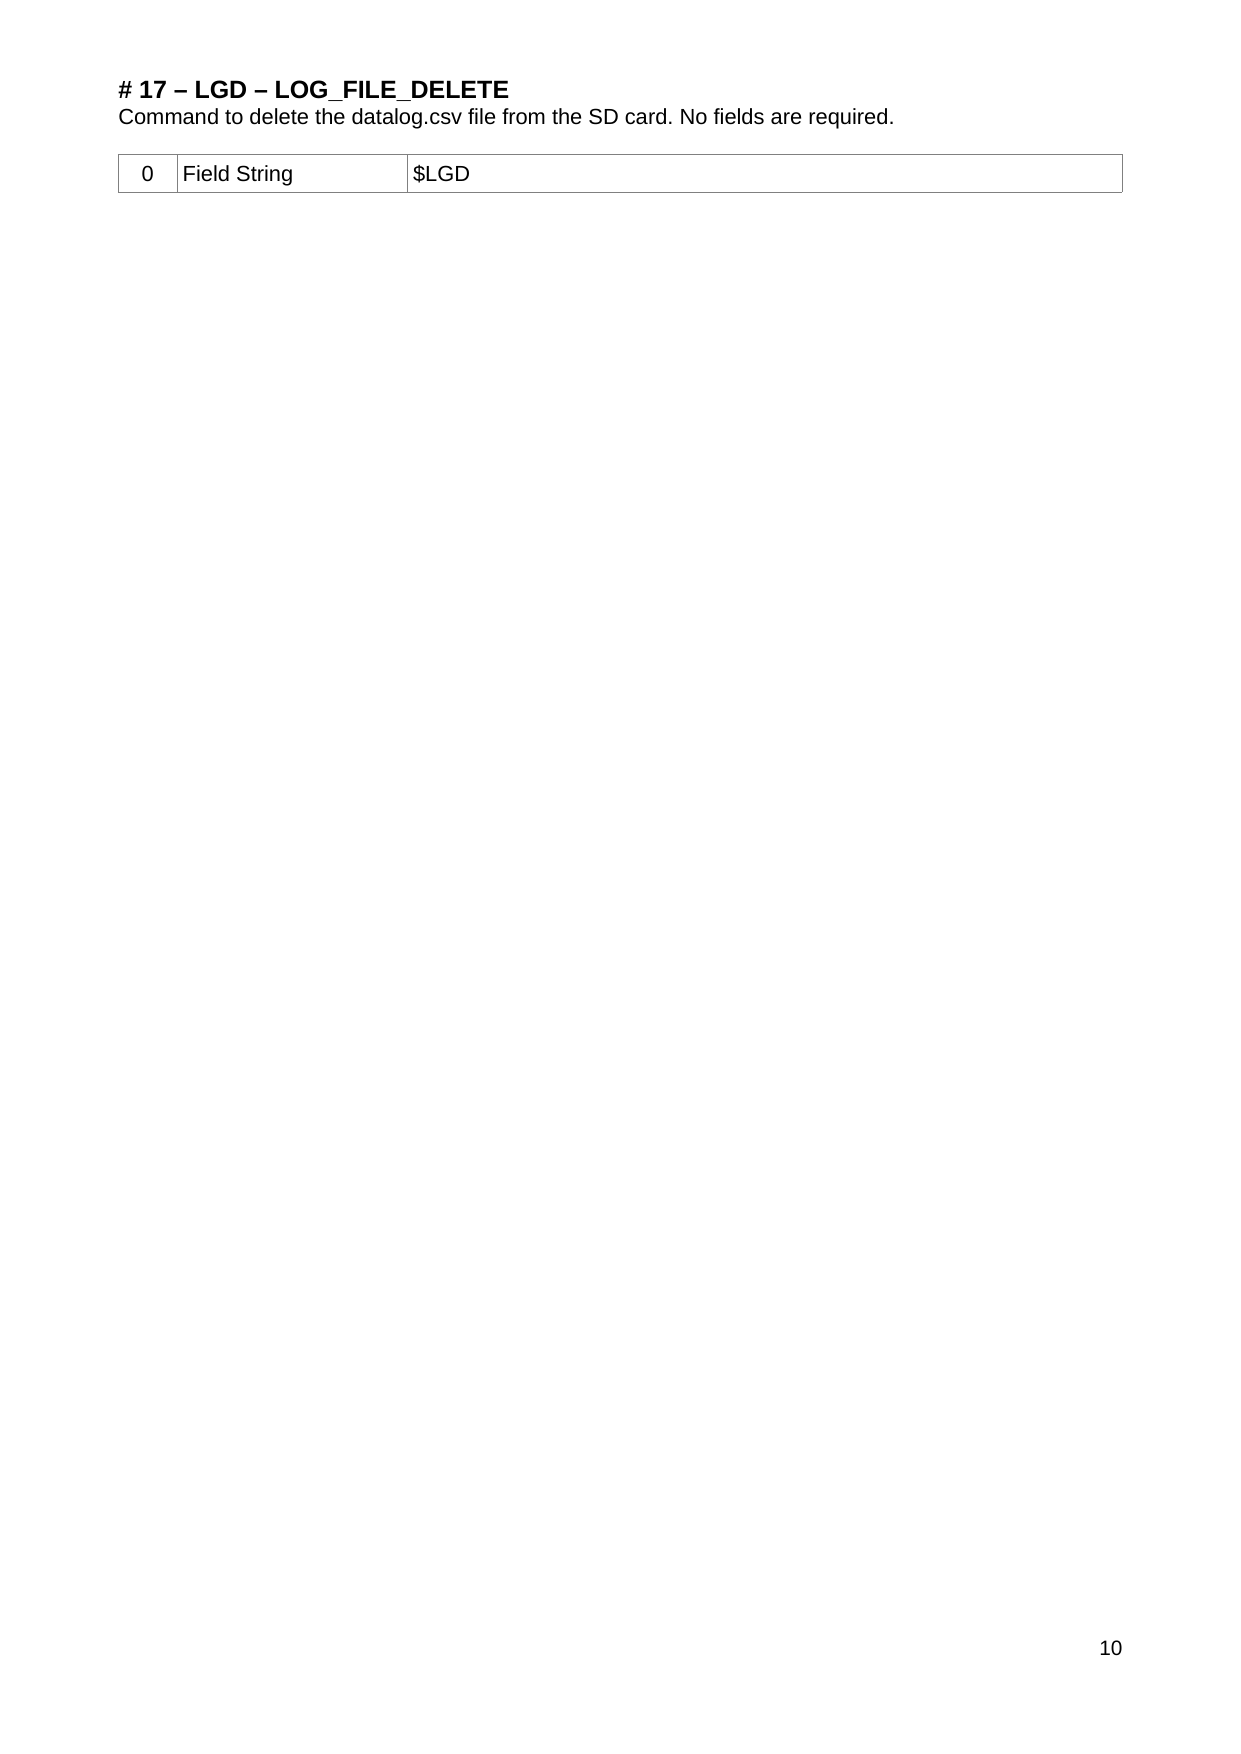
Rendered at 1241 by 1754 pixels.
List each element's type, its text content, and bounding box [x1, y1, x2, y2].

table_header Field String [178, 155, 407, 191]
text Command to delete the datalog.csv file from the SD card. No fields are required. [118, 104, 1122, 129]
table_header 0 [119, 155, 177, 191]
table_header $LGD [408, 155, 1122, 191]
text # 17 – LGD – LOG_FILE_DELETE [118, 75, 1122, 104]
